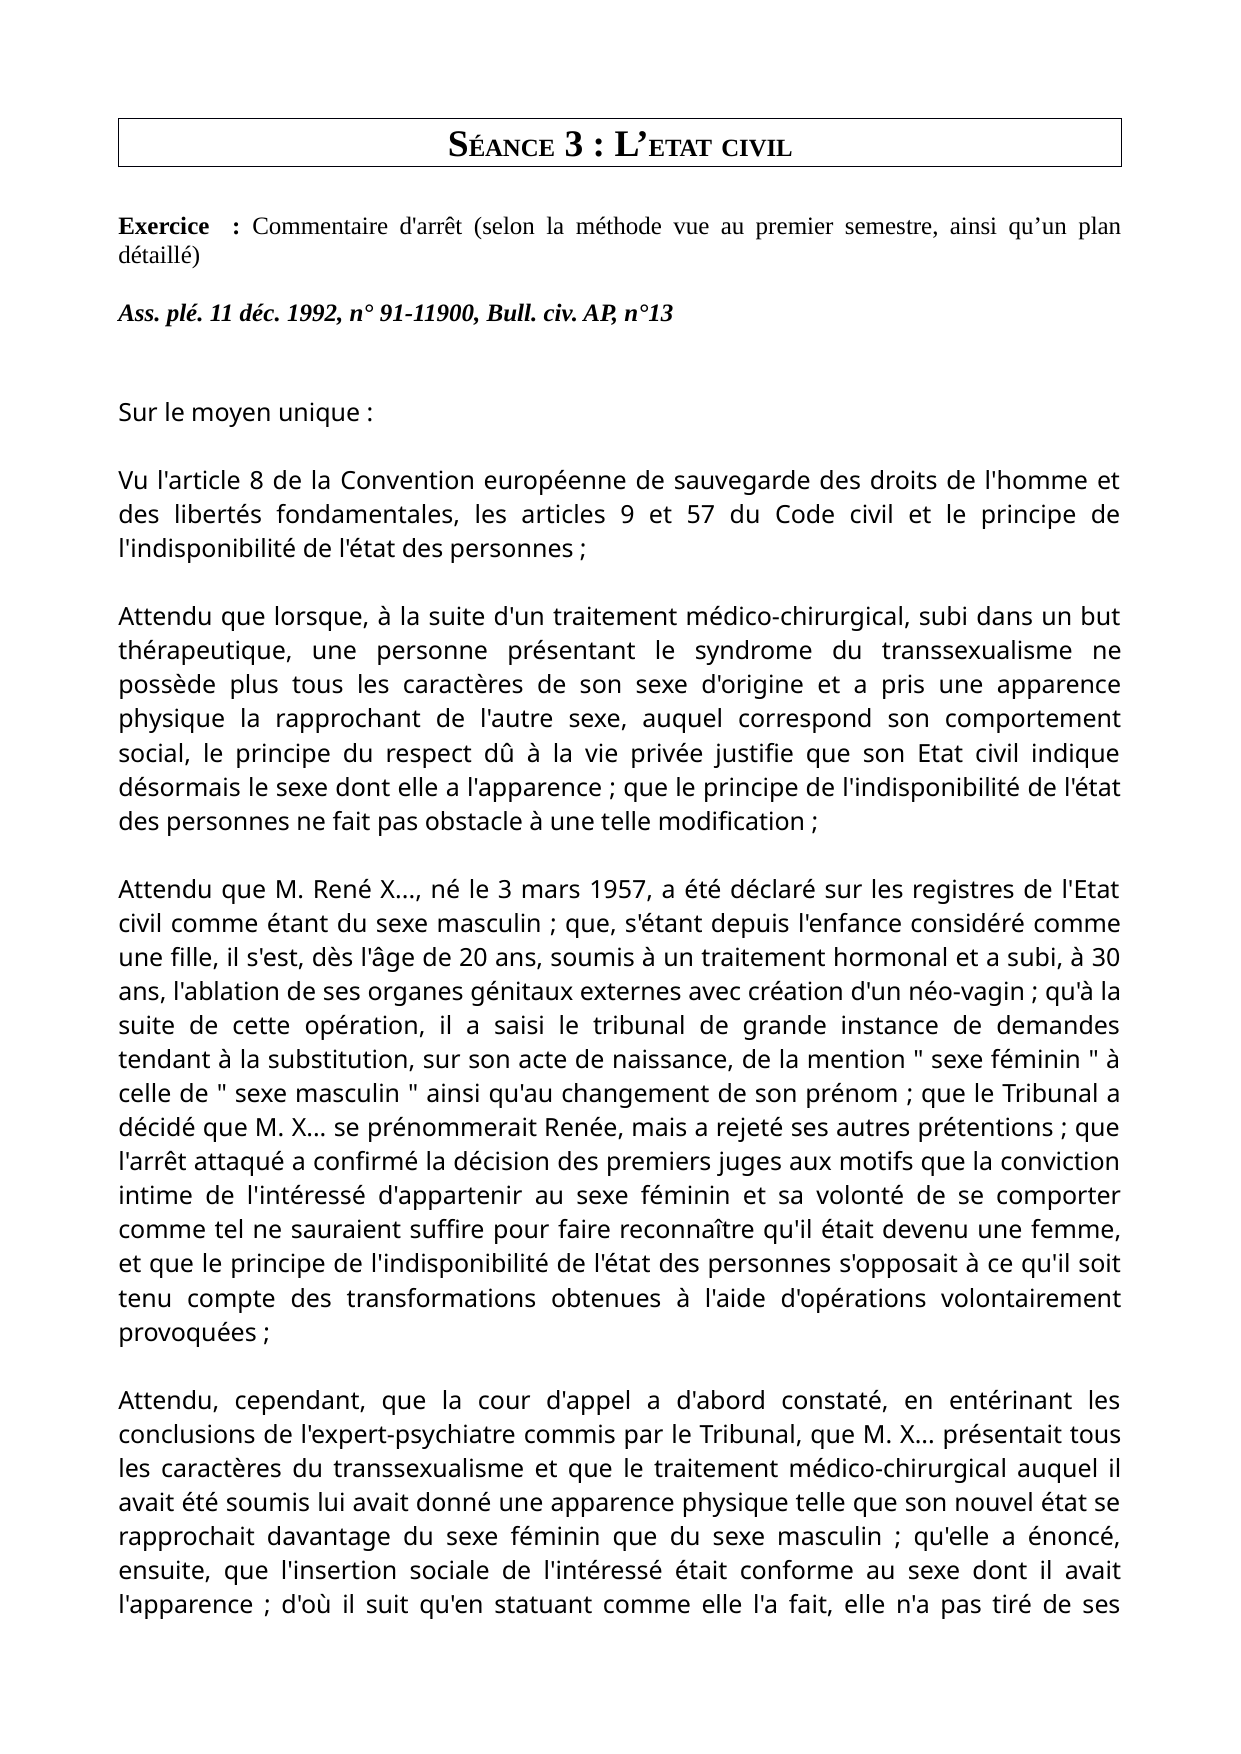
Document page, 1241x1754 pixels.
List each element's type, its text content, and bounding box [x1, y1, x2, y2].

text Ass. plé. 11 déc. 1992, n° 91-11900, Bull. civ. AP, n°13 [118, 298, 1122, 326]
text Attendu que M. René X..., né le 3 mars 1957, a été déclaré sur les registres de l'Etat civil comme étant du sexe masculin ; que, s'étant depuis l'enfance considéré comme une fille, il s'est, dès l'âge de 20 ans, soumis à un traitement hormonal et a subi, à 30 ans, l'ablation de ses organes génitaux externes avec création d'un néo-vagin ; qu'à la suite de cette opération, il a saisi le tribunal de grande instance de demandes tendant à la substitution, sur son acte de naissance, de la mention " sexe féminin " à celle de " sexe masculin " ainsi qu'au changement de son prénom ; que le Tribunal a décidé que M. X... se prénommerait Renée, mais a rejeté ses autres prétentions ; que l'arrêt attaqué a confirmé la décision des premiers juges aux motifs que la conviction intime de l'intéressé d'appartenir au sexe féminin et sa volonté de se comporter comme tel ne sauraient suffire pour faire reconnaître qu'il était devenu une femme, et que le principe de l'indisponibilité de l'état des personnes s'opposait à ce qu'il soit tenu compte des transformations obtenues à l'aide d'opérations volontairement provoquées ; [118, 871, 1122, 1348]
text Séance 3 : L’etat civil [119, 119, 1121, 166]
text Vu l'article 8 de la Convention européenne de sauvegarde des droits de l'homme et des libertés fondamentales, les articles 9 et 57 du Code civil et le principe de l'indisponibilité de l'état des personnes ; [118, 463, 1122, 565]
text Attendu, cependant, que la cour d'appel a d'abord constaté, en entérinant les conclusions de l'expert-psychiatre commis par le Tribunal, que M. X... présentait tous les caractères du transsexualisme et que le traitement médico-chirurgical auquel il avait été soumis lui avait donné une apparence physique telle que son nouvel état se rapprochait davantage du sexe féminin que du sexe masculin ; qu'elle a énoncé, ensuite, que l'insertion sociale de l'intéressé était conforme au sexe dont il avait l'apparence ; d'où il suit qu'en statuant comme elle l'a fait, elle n'a pas tiré de ses [118, 1382, 1122, 1621]
text Exercice : Commentaire d'arrêt (selon la méthode vue au premier semestre, ainsi qu’un plan détaillé) [118, 211, 1122, 269]
text Sur le moyen unique : [118, 394, 1122, 429]
text Attendu que lorsque, à la suite d'un traitement médico-chirurgical, subi dans un but thérapeutique, une personne présentant le syndrome du transsexualisme ne possède plus tous les caractères de son sexe d'origine et a pris une apparence physique la rapprochant de l'autre sexe, auquel correspond son comportement social, le principe du respect dû à la vie privée justifie que son Etat civil indique désormais le sexe dont elle a l'apparence ; que le principe de l'indisponibilité de l'état des personnes ne fait pas obstacle à une telle modification ; [118, 599, 1122, 837]
